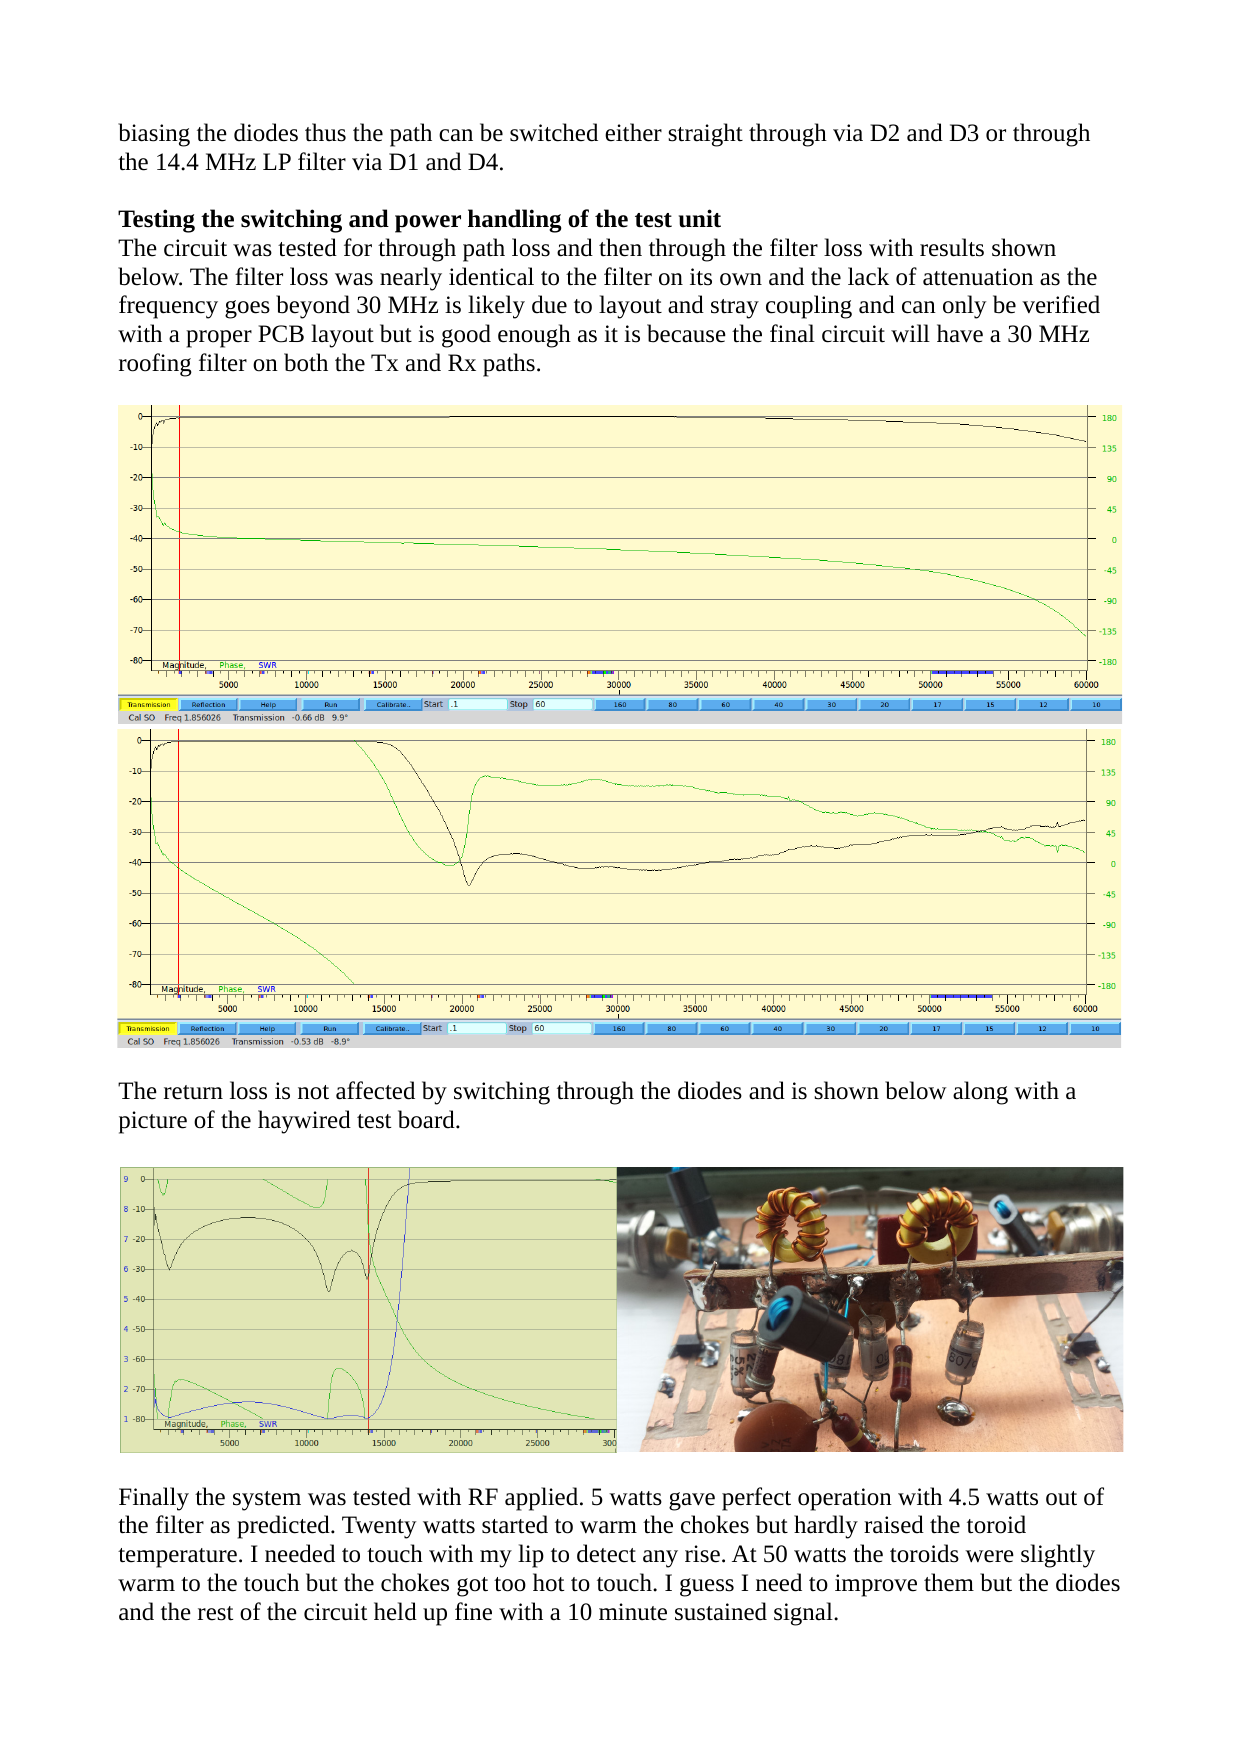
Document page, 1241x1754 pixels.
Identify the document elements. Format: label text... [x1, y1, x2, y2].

picture [118, 405, 1123, 724]
text biasing the diodes thus the path can be switched either straight through via D2 and D3 or through the 14.4 MHz LP filter via D1 and D4. [118, 118, 1122, 176]
text Testing the switching and power handling of the test unit [118, 204, 1122, 233]
picture [117, 729, 1122, 1048]
text The circuit was tested for through path loss and then through the filter loss with results shown below. The filter loss was nearly identical to the filter on its own and the lack of attenuation as the frequency goes beyond 30 MHz is likely due to layout and stray coupling and can only be verified with a proper PCB layout but is good enough as it is because the final circuit will have a 30 MHz roofing filter on both the Tx and Rx paths. [118, 233, 1122, 377]
text Finally the system was tested with RF applied. 5 watts gave perfect operation with 4.5 watts out of the filter as predicted. Twenty watts started to warm the chokes but hardly raised the toroid temperature. I needed to touch with my lip to detect any rise. At 50 watts the toroids were slightly warm to the touch but the chokes got too hot to touch. I guess I need to improve them but the diodes and the rest of the circuit held up fine with a 10 minute sustained signal. [118, 1482, 1122, 1625]
picture [120, 1167, 1124, 1453]
text The return loss is not affected by switching through the diodes and is shown below along with a picture of the haywired test board. [118, 1076, 1122, 1133]
